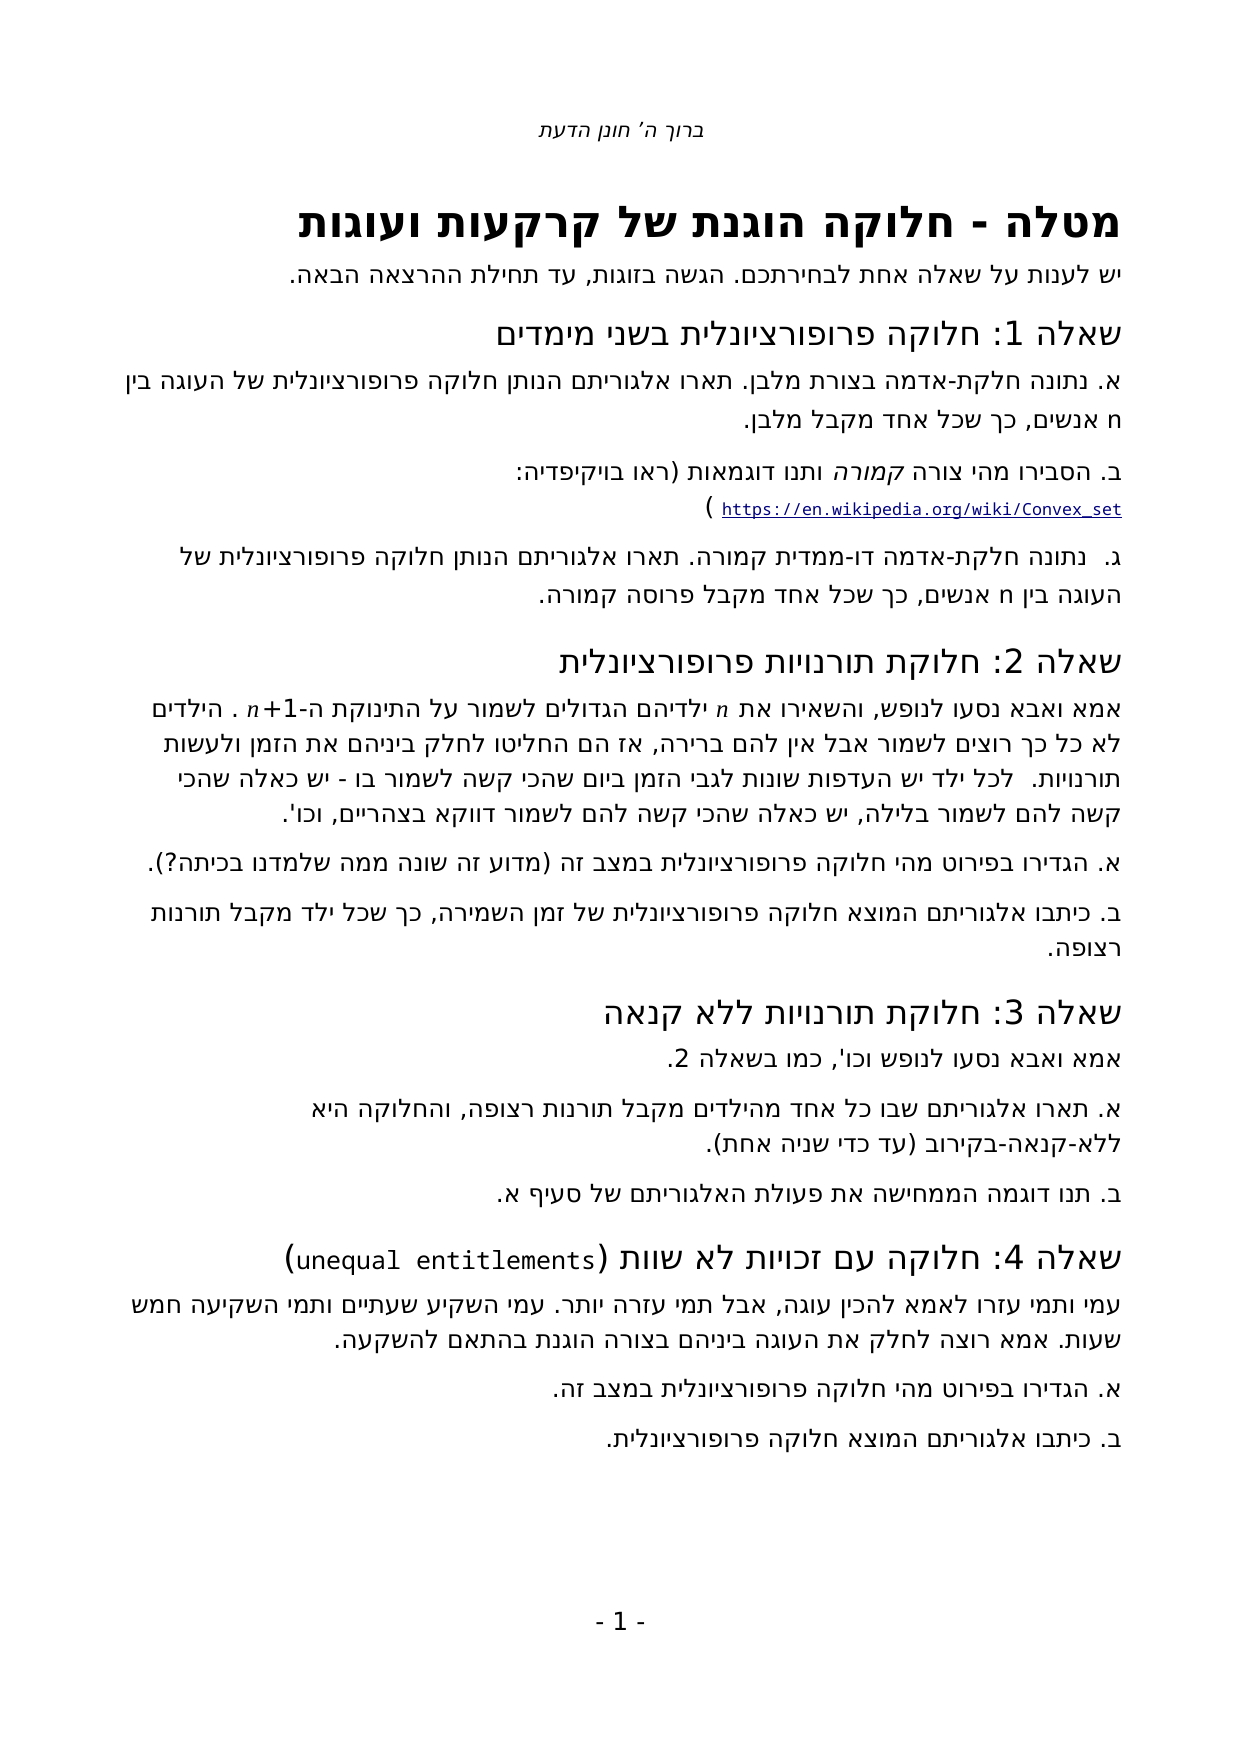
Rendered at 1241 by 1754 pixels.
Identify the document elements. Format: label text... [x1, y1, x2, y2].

text עמי ותמי עזרו לאמא להכין עוגה, אבל תמי עזרה יותר. עמי השקיע שעתיים ותמי השקיעה חמש שעות. אמא רוצה לחלק את העוגה ביניהם בצורה הוגנת בהתאם להשקעה. [118, 1290, 1122, 1354]
text א. נתונה חלקת-אדמה בצורת מלבן. תארו אלגוריתם הנותן חלוקה פרופורציונלית של העוגה בין n אנשים, כך שכל אחד מקבל מלבן. [118, 366, 1122, 436]
text יש לענות על שאלה אחת לבחירתכם. הגשה בזוגות, עד תחילת ההרצאה הבאה. [118, 260, 1122, 289]
subtitle מטלה - חלוקה הוגנת של קרקעות ועוגות [118, 197, 1122, 248]
text ב. כיתבו אלגוריתם המוצא חלוקה פרופורציונלית של זמן השמירה, כך שכל ילד מקבל תורנות רצופה. [118, 898, 1122, 962]
text ב. כיתבו אלגוריתם המוצא חלוקה פרופורציונלית. [118, 1424, 1122, 1453]
subtitle שאלה 2: חלוקת תורנויות פרופורציונלית [118, 643, 1122, 681]
subtitle שאלה 3: חלוקת תורנויות ללא קנאה [118, 993, 1122, 1032]
subtitle שאלה 1: חלוקה פרופורציונלית בשני מימדים [118, 314, 1122, 353]
subtitle שאלה 4: חלוקה עם זכויות לא שוות (unequal entitlements) [118, 1239, 1122, 1278]
text א. תארו אלגוריתם שבו כל אחד מהילדים מקבל תורנות רצופה, והחלוקה היא ללא-קנאה-בקירוב (עד כדי שניה אחת). [118, 1094, 1122, 1158]
text אמא ואבא נסעו לנופש, והשאירו את n ילדיהם הגדולים לשמור על התינוקת ה-1+n . הילדים לא כל כך רוצים לשמור אבל אין להם ברירה, אז הם החליטו לחלק ביניהם את הזמן ולעשות תורנויות. לכל ילד יש העדפות שונות לגבי הזמן ביום שהכי קשה לשמור בו - יש כאלה שהכי קשה להם לשמור בלילה, יש כאלה שהכי קשה להם לשמור דווקא בצהריים, וכו'. [118, 694, 1122, 828]
text אמא ואבא נסעו לנופש וכו', כמו בשאלה 2. [118, 1044, 1122, 1074]
text ב. הסבירו מהי צורה קמורה ותנו דוגמאות (ראו בויקיפדיה: https://en.wikipedia.org/wiki/Convex_set ) [118, 457, 1122, 521]
text ג. נתונה חלקת-אדמה דו-ממדית קמורה. תארו אלגוריתם הנותן חלוקה פרופורציונלית של העוגה בין n אנשים, כך שכל אחד מקבל פרוסה קמורה. [118, 542, 1122, 611]
text א. הגדירו בפירוט מהי חלוקה פרופורציונלית במצב זה. [118, 1375, 1122, 1404]
text ב. תנו דוגמה הממחישה את פעולת האלגוריתם של סעיף א. [118, 1179, 1122, 1208]
text א. הגדירו בפירוט מהי חלוקה פרופורציונלית במצב זה (מדוע זה שונה ממה שלמדנו בכיתה?). [118, 849, 1122, 878]
